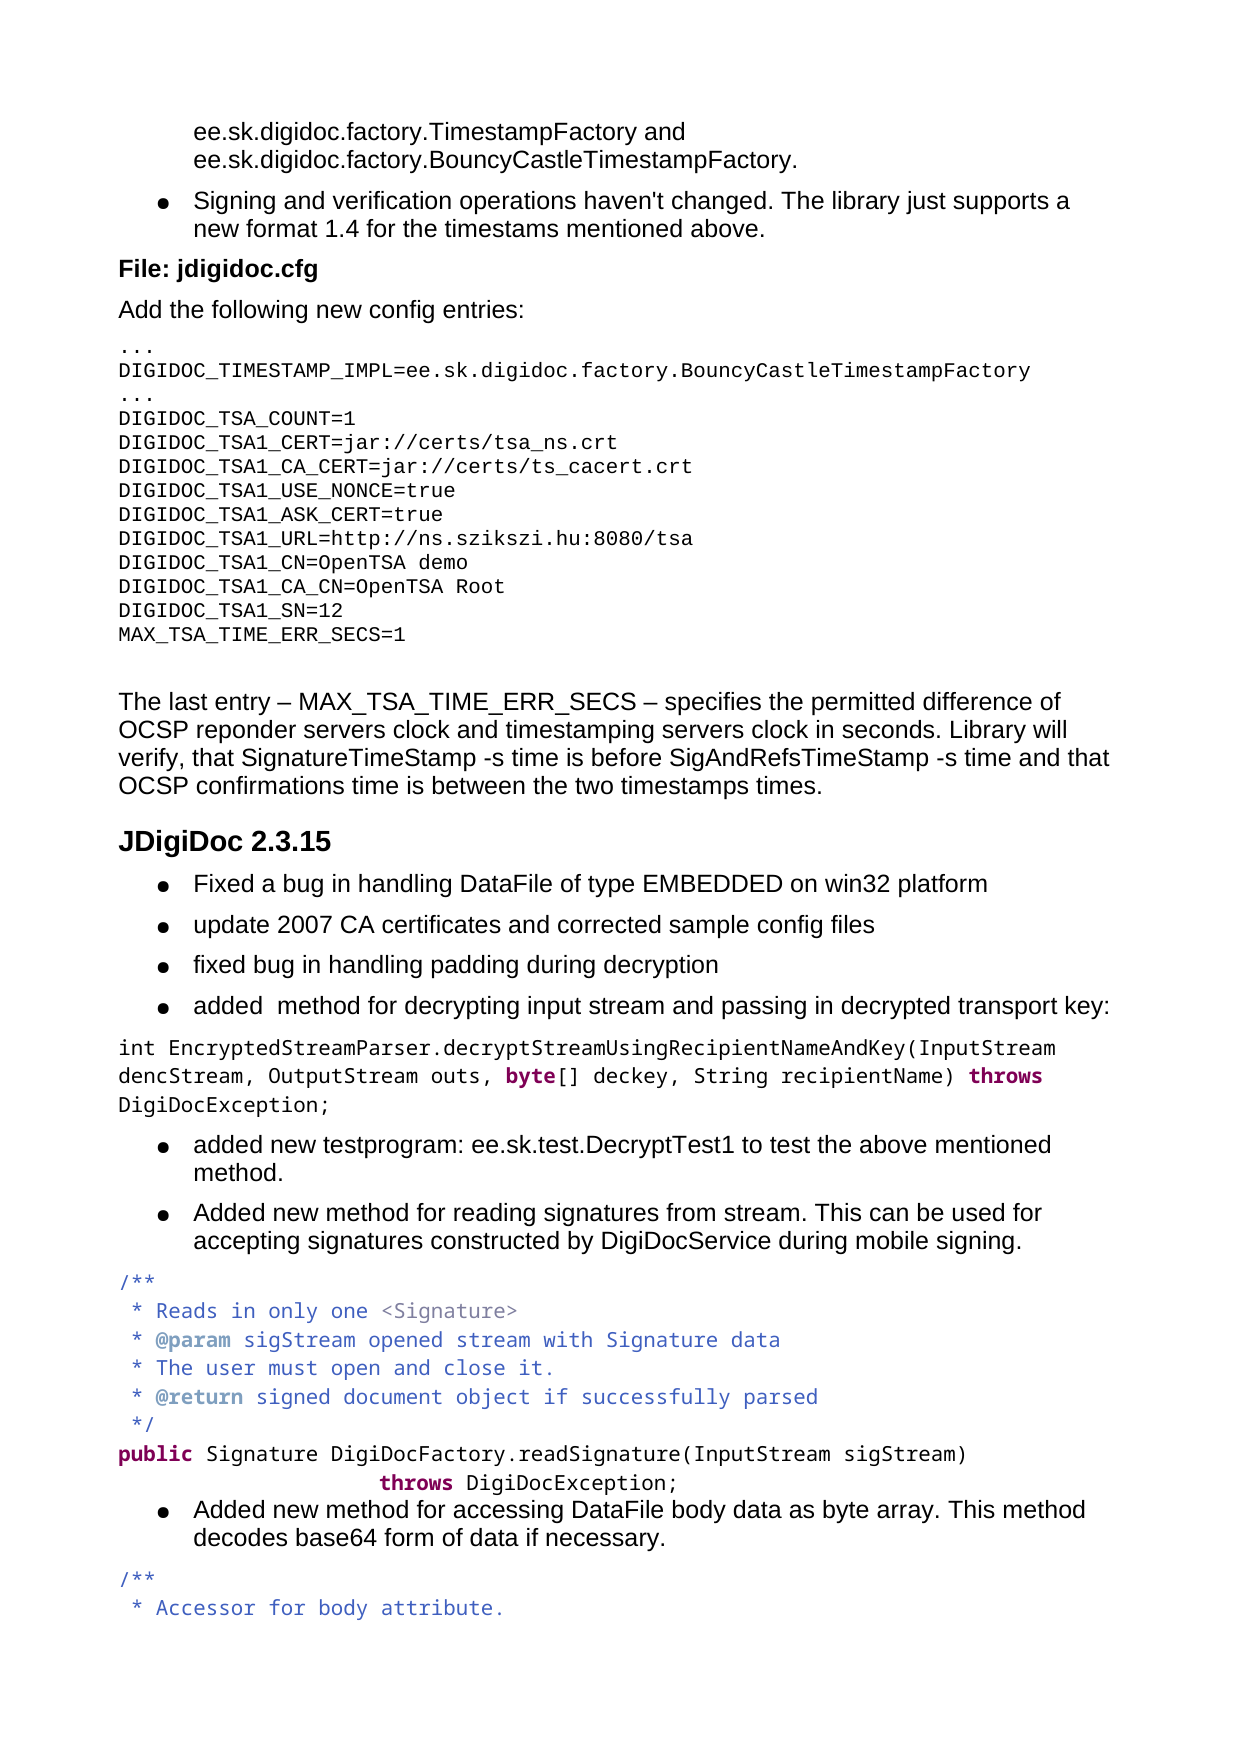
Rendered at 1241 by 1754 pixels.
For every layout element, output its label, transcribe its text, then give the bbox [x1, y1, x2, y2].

text DIGIDOC_TSA1_SN=12 [118, 600, 1122, 624]
list fixed bug in handling padding during decryption [156, 951, 1122, 979]
text int EncryptedStreamParser.decryptStreamUsingRecipientNameAndKey(InputStream dencStream, OutputStream outs, byte[] deckey, String recipientName) throws DigiDocException; [118, 1032, 1122, 1118]
text DIGIDOC_TSA1_ASK_CERT=true [118, 504, 1122, 528]
text DIGIDOC_TSA1_URL=http://ns.szikszi.hu:8080/tsa [118, 528, 1122, 552]
text DIGIDOC_TIMESTAMP_IMPL=ee.sk.digidoc.factory.BouncyCastleTimestampFactory [118, 360, 1122, 384]
list Added new method for reading signatures from stream. This can be used for accepting signatures constructed by DigiDocService during mobile signing. [156, 1199, 1122, 1255]
text Add the following new config entries: [118, 296, 1122, 324]
list Fixed a bug in handling DataFile of type EMBEDDED on win32 platform [156, 870, 1122, 898]
text File: jdigidoc.cfg [118, 255, 1122, 283]
list ee.sk.digidoc.factory.TimestampFactory and ee.sk.digidoc.factory.BouncyCastleTimestampFactory. [156, 118, 1122, 174]
text /** [118, 1564, 1122, 1593]
text DIGIDOC_TSA1_USE_NONCE=true [118, 480, 1122, 504]
subtitle JDigiDoc 2.3.15 [118, 825, 1122, 858]
text * Reads in only one <Signature> [118, 1296, 1122, 1325]
text DIGIDOC_TSA1_CERT=jar://certs/tsa_ns.crt [118, 432, 1122, 456]
list added method for decrypting input stream and passing in decrypted transport key: [156, 992, 1122, 1020]
text */ [118, 1410, 1122, 1439]
text MAX_TSA_TIME_ERR_SECS=1 [118, 624, 1122, 648]
text DIGIDOC_TSA_COUNT=1 [118, 408, 1122, 432]
list update 2007 CA certificates and corrected sample config files [156, 911, 1122, 939]
text * The user must open and close it. [118, 1353, 1122, 1382]
list Signing and verification operations haven't changed. The library just supports a new format 1.4 for the timestams mentioned above. [156, 187, 1122, 243]
text /** [118, 1268, 1122, 1296]
text DIGIDOC_TSA1_CA_CERT=jar://certs/ts_cacert.crt [118, 456, 1122, 480]
text The last entry – MAX_TSA_TIME_ERR_SECS – specifies the permitted difference of OCSP reponder servers clock and timestamping servers clock in seconds. Library will verify, that SignatureTimeStamp -s time is before SigAndRefsTimeStamp -s time and that OCSP confirmations time is between the two timestamps times. [118, 688, 1122, 800]
text DIGIDOC_TSA1_CN=OpenTSA demo [118, 552, 1122, 576]
text public Signature DigiDocFactory.readSignature(InputStream sigStream) [118, 1439, 1122, 1467]
text * @return signed document object if successfully parsed [118, 1382, 1122, 1410]
text ... [118, 336, 1122, 360]
list added new testprogram: ee.sk.test.DecryptTest1 to test the above mentioned method. [156, 1131, 1122, 1187]
text * Accessor for body attribute. [118, 1593, 1122, 1622]
list Added new method for accessing DataFile body data as byte array. This method decodes base64 form of data if necessary. [156, 1496, 1122, 1552]
text throws DigiDocException; [118, 1467, 1122, 1496]
text DIGIDOC_TSA1_CA_CN=OpenTSA Root [118, 576, 1122, 600]
text ... [118, 384, 1122, 408]
text * @param sigStream opened stream with Signature data [118, 1325, 1122, 1353]
